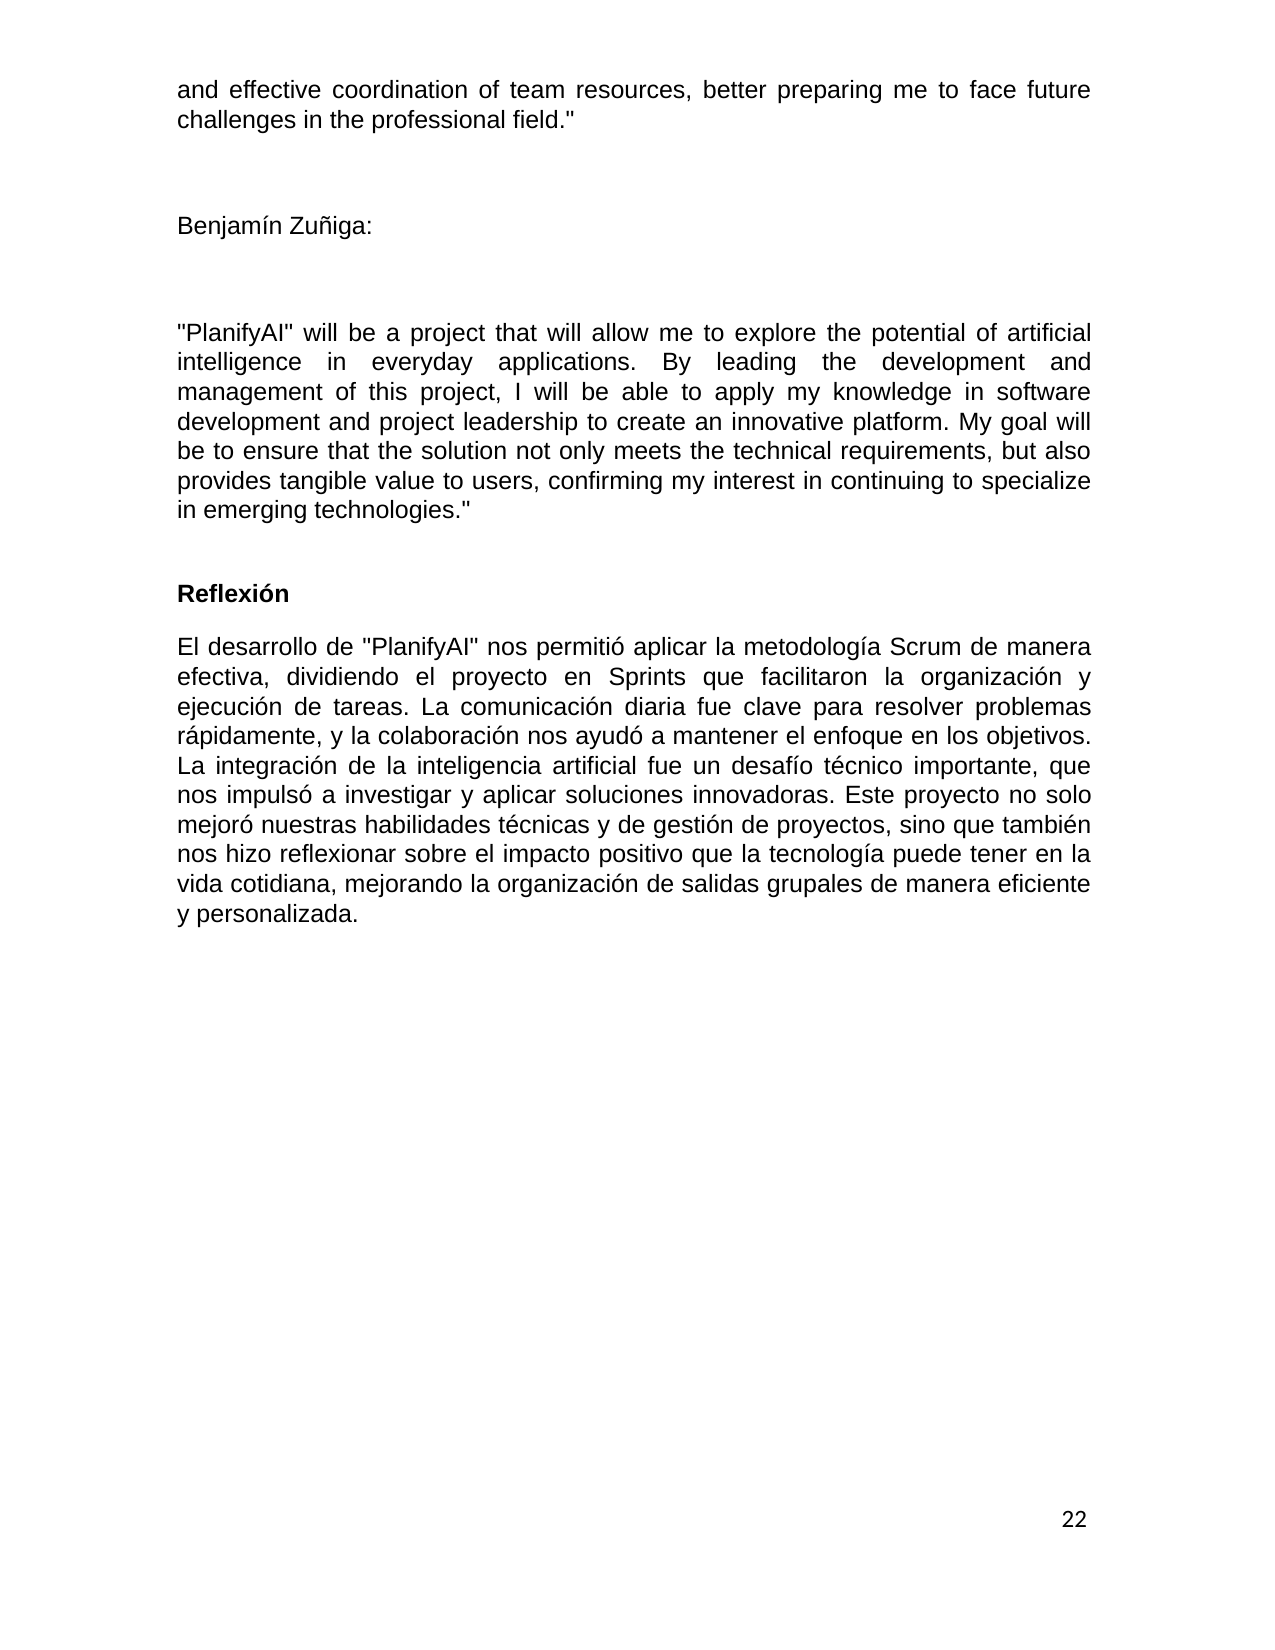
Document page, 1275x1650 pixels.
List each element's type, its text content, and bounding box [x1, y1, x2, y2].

text Reflexión [177, 579, 593, 608]
text Benjamín Zuñiga: [177, 211, 1093, 240]
text "PlanifyAI" will be a project that will allow me to explore the potential of artificial intelligence in everyday applications. By leading the development and management of this project, I will be able to apply my knowledge in software development and project leadership to create an innovative platform. My goal will be to ensure that the solution not only meets the technical requirements, but also provides tangible value to users, confirming my interest in continuing to specialize in emerging technologies." [177, 318, 1093, 524]
text El desarrollo de "PlanifyAI" nos permitió aplicar la metodología Scrum de manera efectiva, dividiendo el proyecto en Sprints que facilitaron la organización y ejecución de tareas. La comunicación diaria fue clave para resolver problemas rápidamente, y la colaboración nos ayudó a mantener el enfoque en los objetivos. La integración de la inteligencia artificial fue un desafío técnico importante, que nos impulsó a investigar y aplicar soluciones innovadoras. Este proyecto no solo mejoró nuestras habilidades técnicas y de gestión de proyectos, sino que también nos hizo reflexionar sobre el impacto positivo que la tecnología puede tener en la vida cotidiana, mejorando la organización de salidas grupales de manera eficiente y personalizada. [177, 632, 1093, 927]
text and effective coordination of team resources, better preparing me to face future challenges in the professional field." [177, 75, 1093, 133]
